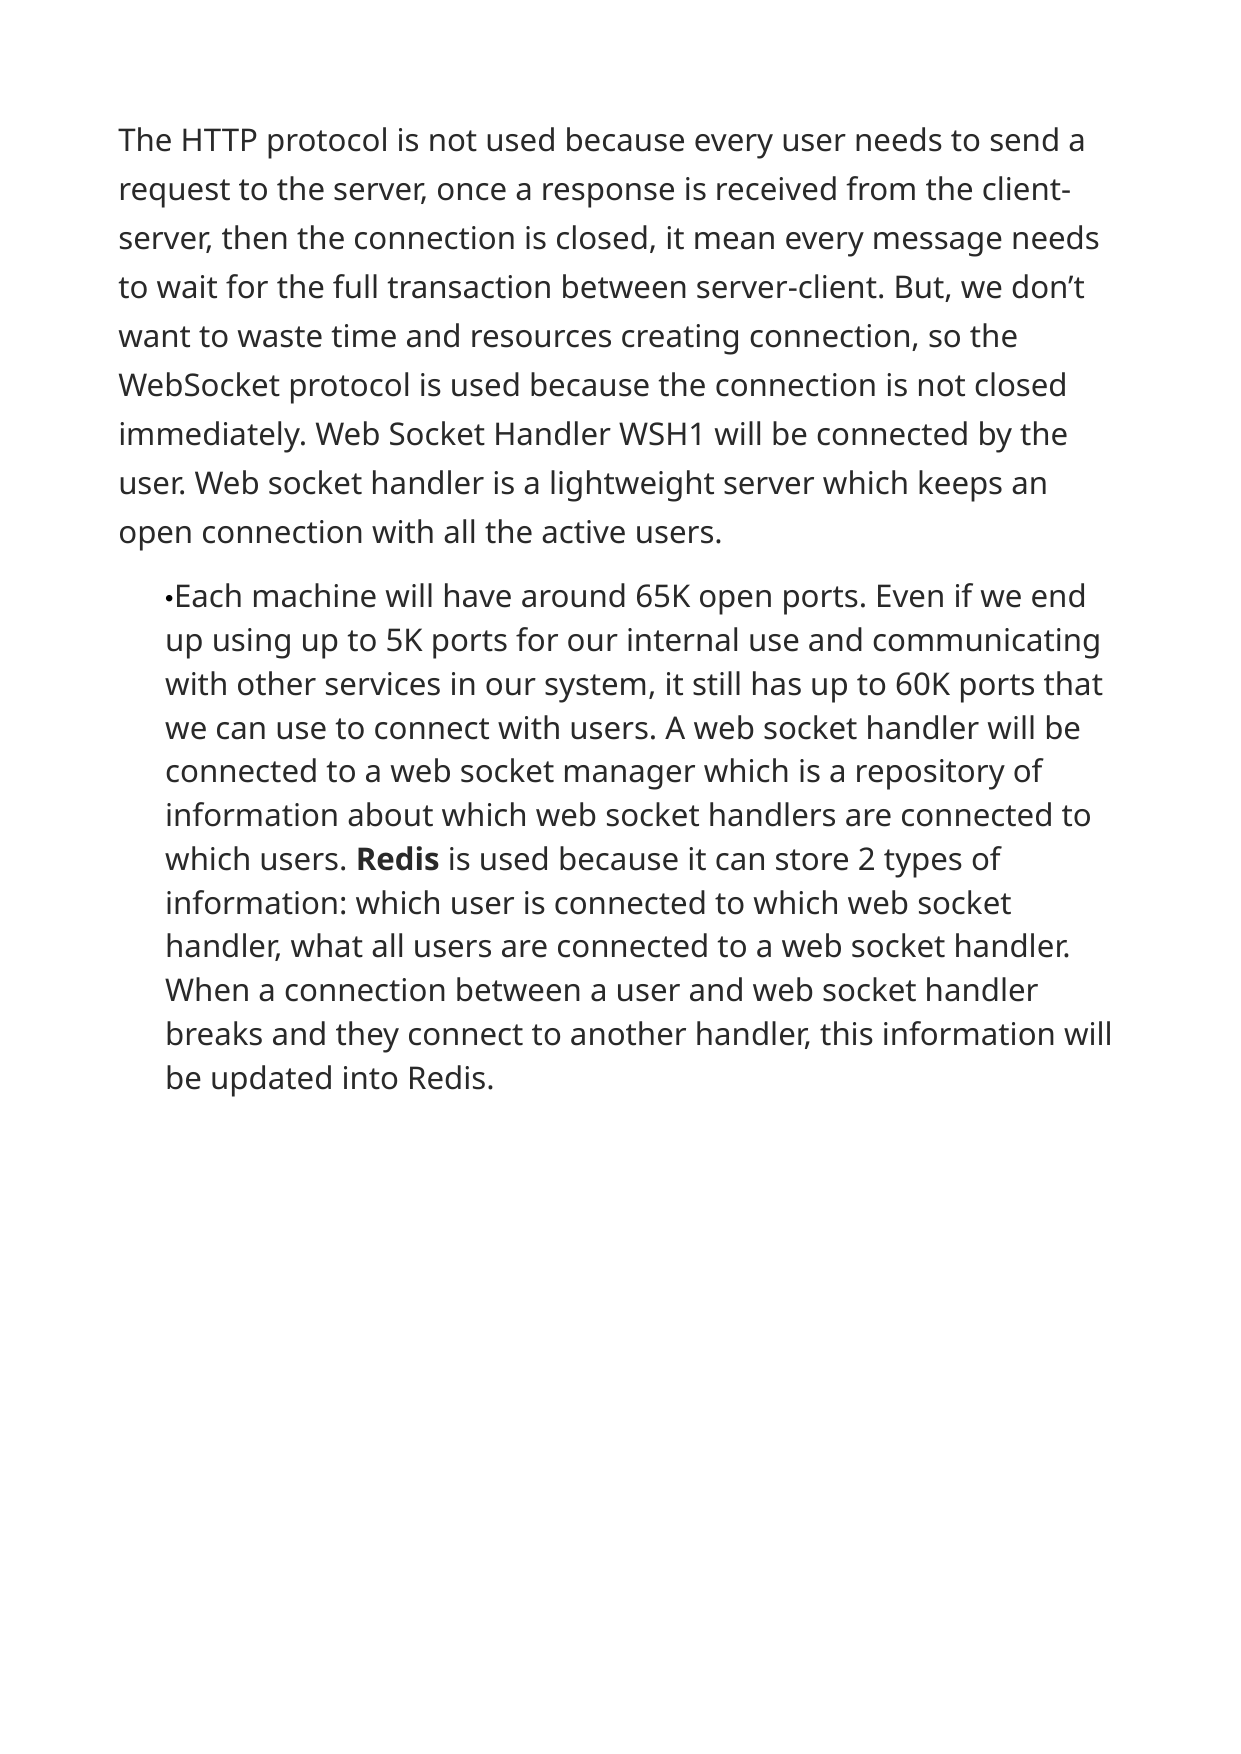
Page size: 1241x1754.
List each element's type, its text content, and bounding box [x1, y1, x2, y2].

list Each machine will have around 65K open ports. Even if we end up using up to 5K ports for our internal use and communicating with other services in our system, it still has up to 60K ports that we can use to connect with users. A web socket handler will be connected to a web socket manager which is a repository of information about which web socket handlers are connected to which users. Redis is used because it can store 2 types of information: which user is connected to which web socket handler, what all users are connected to a web socket handler. When a connection between a user and web socket handler breaks and they connect to another handler, this information will be updated into Redis. [165, 573, 1122, 1098]
text The HTTP protocol is not used because every user needs to send a request to the server, once a response is received from the client-server, then the connection is closed, it mean every message needs to wait for the full transaction between server-client. But, we don’t want to waste time and resources creating connection, so the WebSocket protocol is used because the connection is not closed immediately. Web Socket Handler WSH1 will be connected by the user. Web socket handler is a lightweight server which keeps an open connection with all the active users. [118, 118, 1122, 552]
